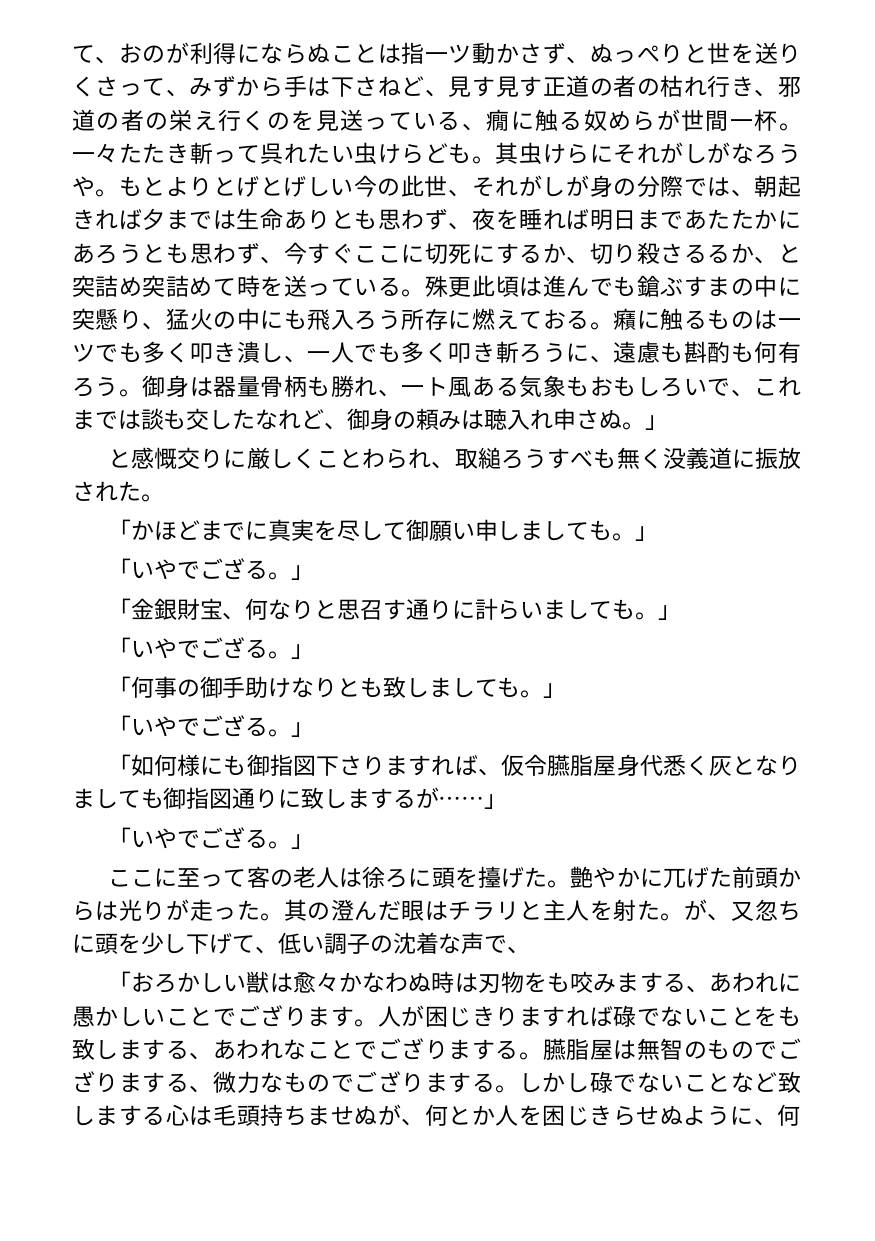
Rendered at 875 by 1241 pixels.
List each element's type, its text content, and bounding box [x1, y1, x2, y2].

text と感慨交りに厳しくことわられ、取縋ろうすべも無く没義道に振放された。 [72, 441, 802, 507]
text 「金銀財宝、何なりと思召す通りに計らいましても。」 [72, 591, 802, 625]
text 「いやでござる。」 [72, 631, 802, 664]
text 「いやでござる。」 [72, 821, 802, 854]
text 「何事の御手助けなりとも致しましても。」 [72, 670, 802, 703]
text 「かほどまでに真実を尽して御願い申しましても。」 [72, 513, 802, 546]
text 「いやでござる。」 [72, 709, 802, 742]
text ここに至って客の老人は徐ろに頭を擡げた。艶やかに兀げた前頭からは光りが走った。其の澄んだ眼はチラリと主人を射た。が、又忽ちに頭を少し下げて、低い調子の沈着な声で、 [72, 860, 802, 959]
text 「如何様にも御指図下さりますれば、仮令臙脂屋身代悉く灰となりましても御指図通りに致しまするが……」 [72, 748, 802, 814]
text て、おのが利得にならぬことは指一ツ動かさず、ぬっぺりと世を送りくさって、みずから手は下さねど、見す見す正道の者の枯れ行き、邪道の者の栄え行くのを見送っている、癇に触る奴めらが世間一杯。一々たたき斬って呉れたい虫けらども。其虫けらにそれがしがなろうや。もとよりとげとげしい今の此世、それがしが身の分際では、朝起きれば夕までは生命ありとも思わず、夜を睡れば明日まであたたかにあろうとも思わず、今すぐここに切死にするか、切り殺さるるか、と突詰め突詰めて時を送っている。殊更此頃は進んでも鎗ぶすまの中に突懸り、猛火の中にも飛入ろう所存に燃えておる。癪に触るものは一ツでも多く叩き潰し、一人でも多く叩き斬ろうに、遠慮も斟酌も何有ろう。御身は器量骨柄も勝れ、一ト風ある気象もおもしろいで、これまでは談も交したなれど、御身の頼みは聴入れ申さぬ。」 [72, 36, 802, 435]
text 「おろかしい獣は愈々かなわぬ時は刃物をも咬みまする、あわれに愚かしいことでござります。人が困じきりますれば碌でないことをも致しまする、あわれなことでござりまする。臙脂屋は無智のものでござりまする、微力なものでござりまする。しかし碌でないことなど致しまする心は毛頭持ちませぬが、何とか人を困じきらせぬように、何 [72, 965, 802, 1131]
text 「いやでござる。」 [72, 552, 802, 586]
